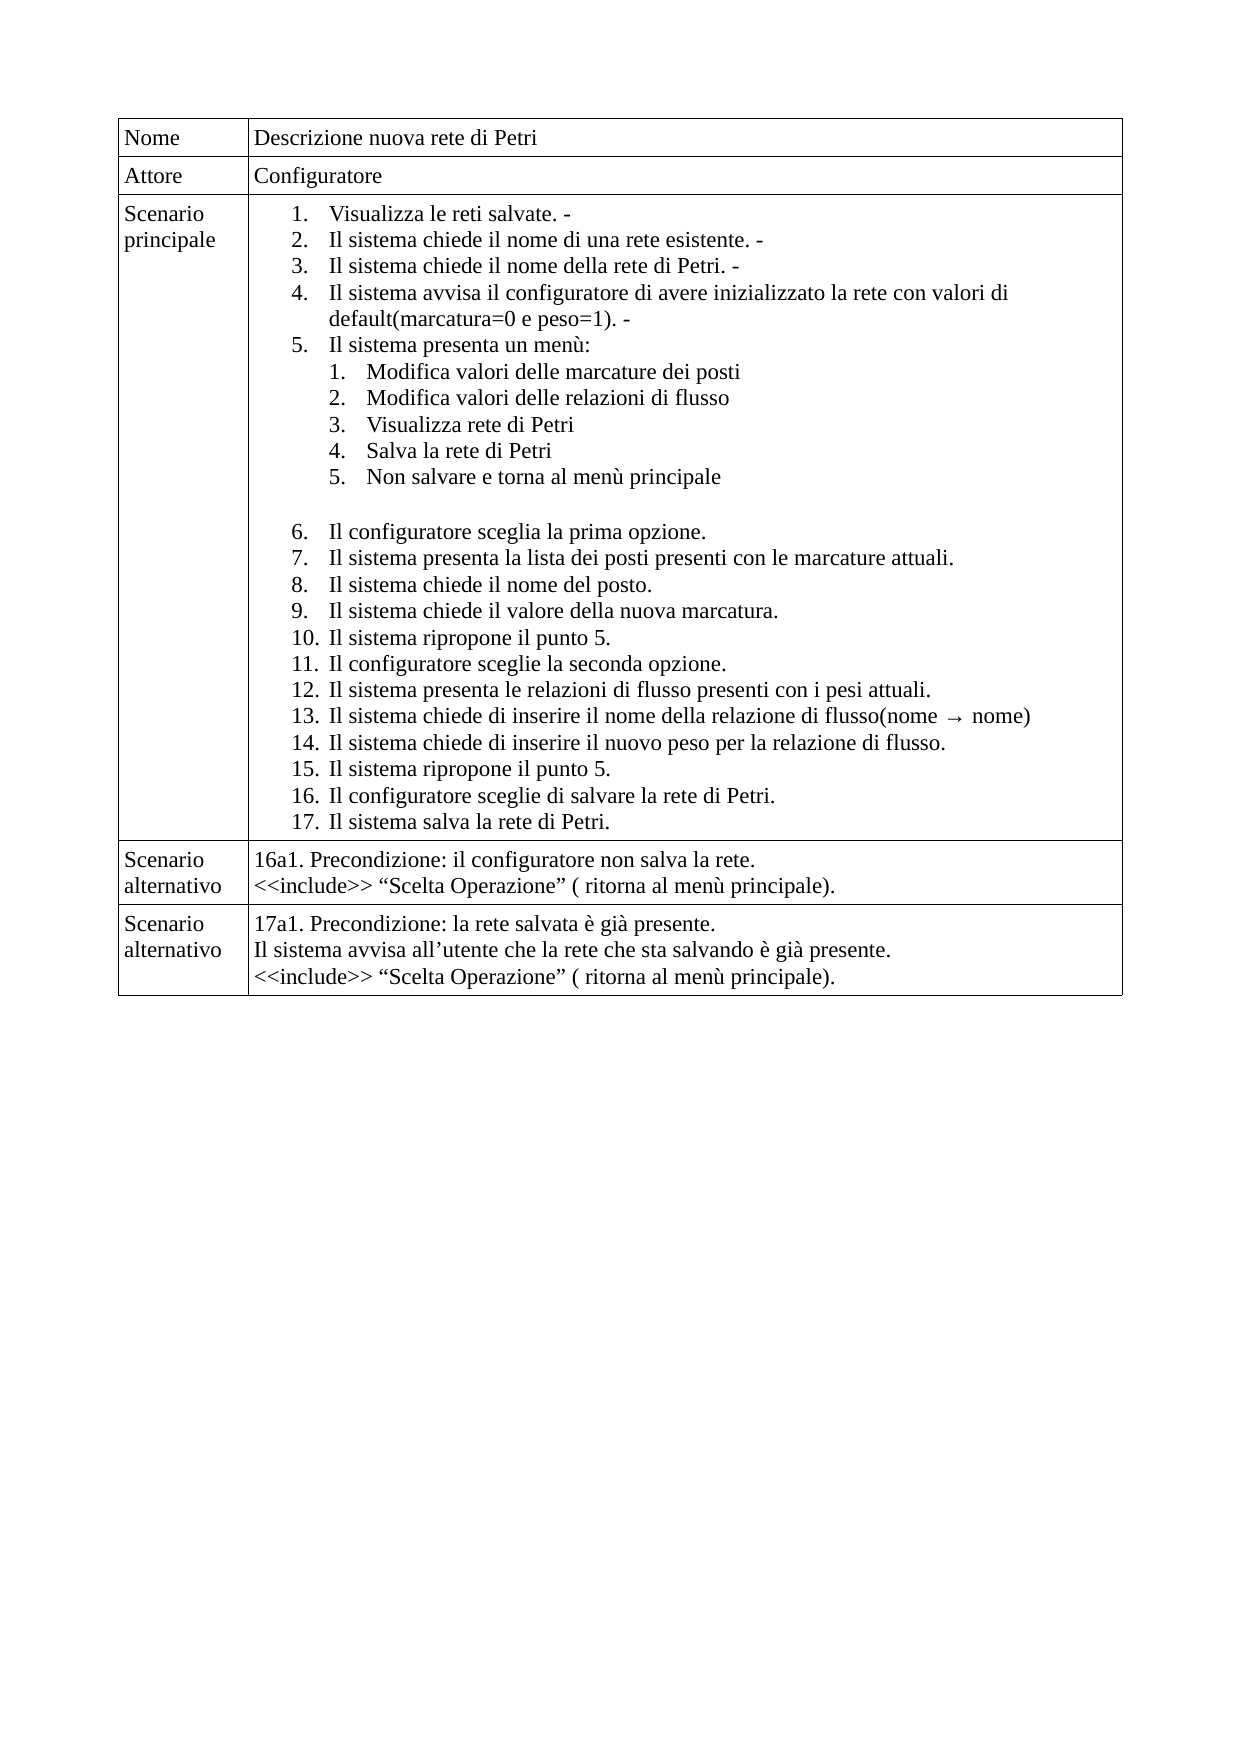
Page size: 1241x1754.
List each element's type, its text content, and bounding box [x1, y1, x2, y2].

table_cell Configuratore [249, 157, 1122, 194]
table_cell 16a1. Precondizione: il configuratore non salva la rete. <<include>> “Scelta Operazione” ( ritorna al menù principale). [249, 841, 1122, 904]
table_cell Scenario alternativo [119, 905, 248, 995]
table_cell Visualizza le reti salvate. - Il sistema chiede il nome di una rete esistente. - Il sistema chiede il nome della rete di Petri. - Il sistema avvisa il configuratore di avere inizializzato la rete con valori di default(marcatura=0 e peso=1). - Il sistema presenta un menù: Modifica valori delle marcature dei posti Modifica valori delle relazioni di flusso Visualizza rete di Petri Salva la rete di Petri Non salvare e torna al menù principale Il configuratore sceglia la prima opzione. Il sistema presenta la lista dei posti presenti con le marcature attuali. Il sistema chiede il nome del posto. Il sistema chiede il valore della nuova marcatura. Il sistema ripropone il punto 5. Il configuratore sceglie la seconda opzione. Il sistema presenta le relazioni di flusso presenti con i pesi attuali. Il sistema chiede di inserire il nome della relazione di flusso(nome → nome) Il sistema chiede di inserire il nuovo peso per la relazione di flusso. Il sistema ripropone il punto 5. Il configuratore sceglie di salvare la rete di Petri. Il sistema salva la rete di Petri. [249, 195, 1122, 840]
table_header Nome [119, 119, 248, 156]
table_cell Attore [119, 157, 248, 194]
table_cell Scenario alternativo [119, 841, 248, 904]
table_cell Scenario principale [119, 195, 248, 840]
table_cell 17a1. Precondizione: la rete salvata è già presente. Il sistema avvisa all’utente che la rete che sta salvando è già presente. <<include>> “Scelta Operazione” ( ritorna al menù principale). [249, 905, 1122, 995]
table_header Descrizione nuova rete di Petri [249, 119, 1122, 156]
